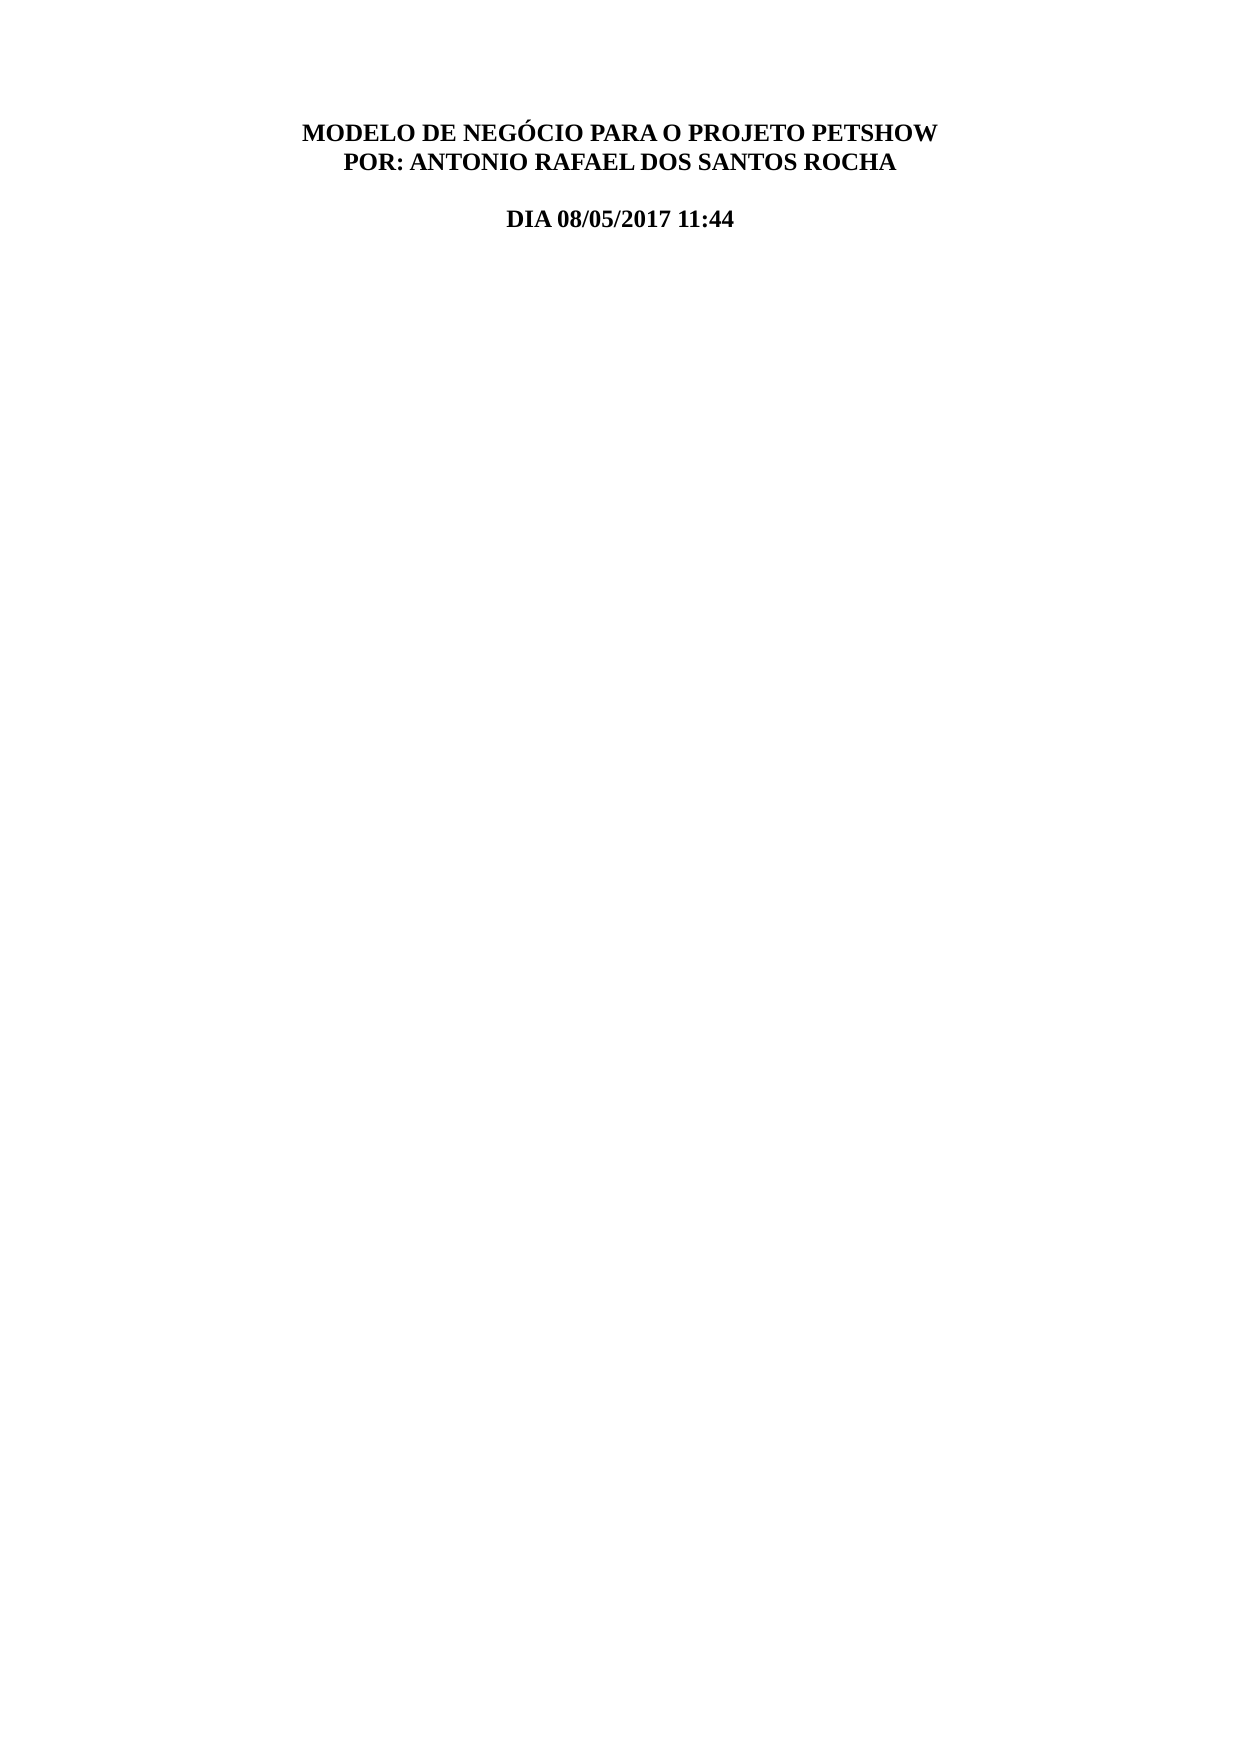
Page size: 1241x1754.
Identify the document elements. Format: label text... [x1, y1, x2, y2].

text MODELO DE NEGÓCIO PARA O PROJETO PETSHOW [118, 118, 1122, 147]
text DIA 08/05/2017 11:44 [118, 204, 1122, 233]
text POR: ANTONIO RAFAEL DOS SANTOS ROCHA [118, 147, 1122, 176]
